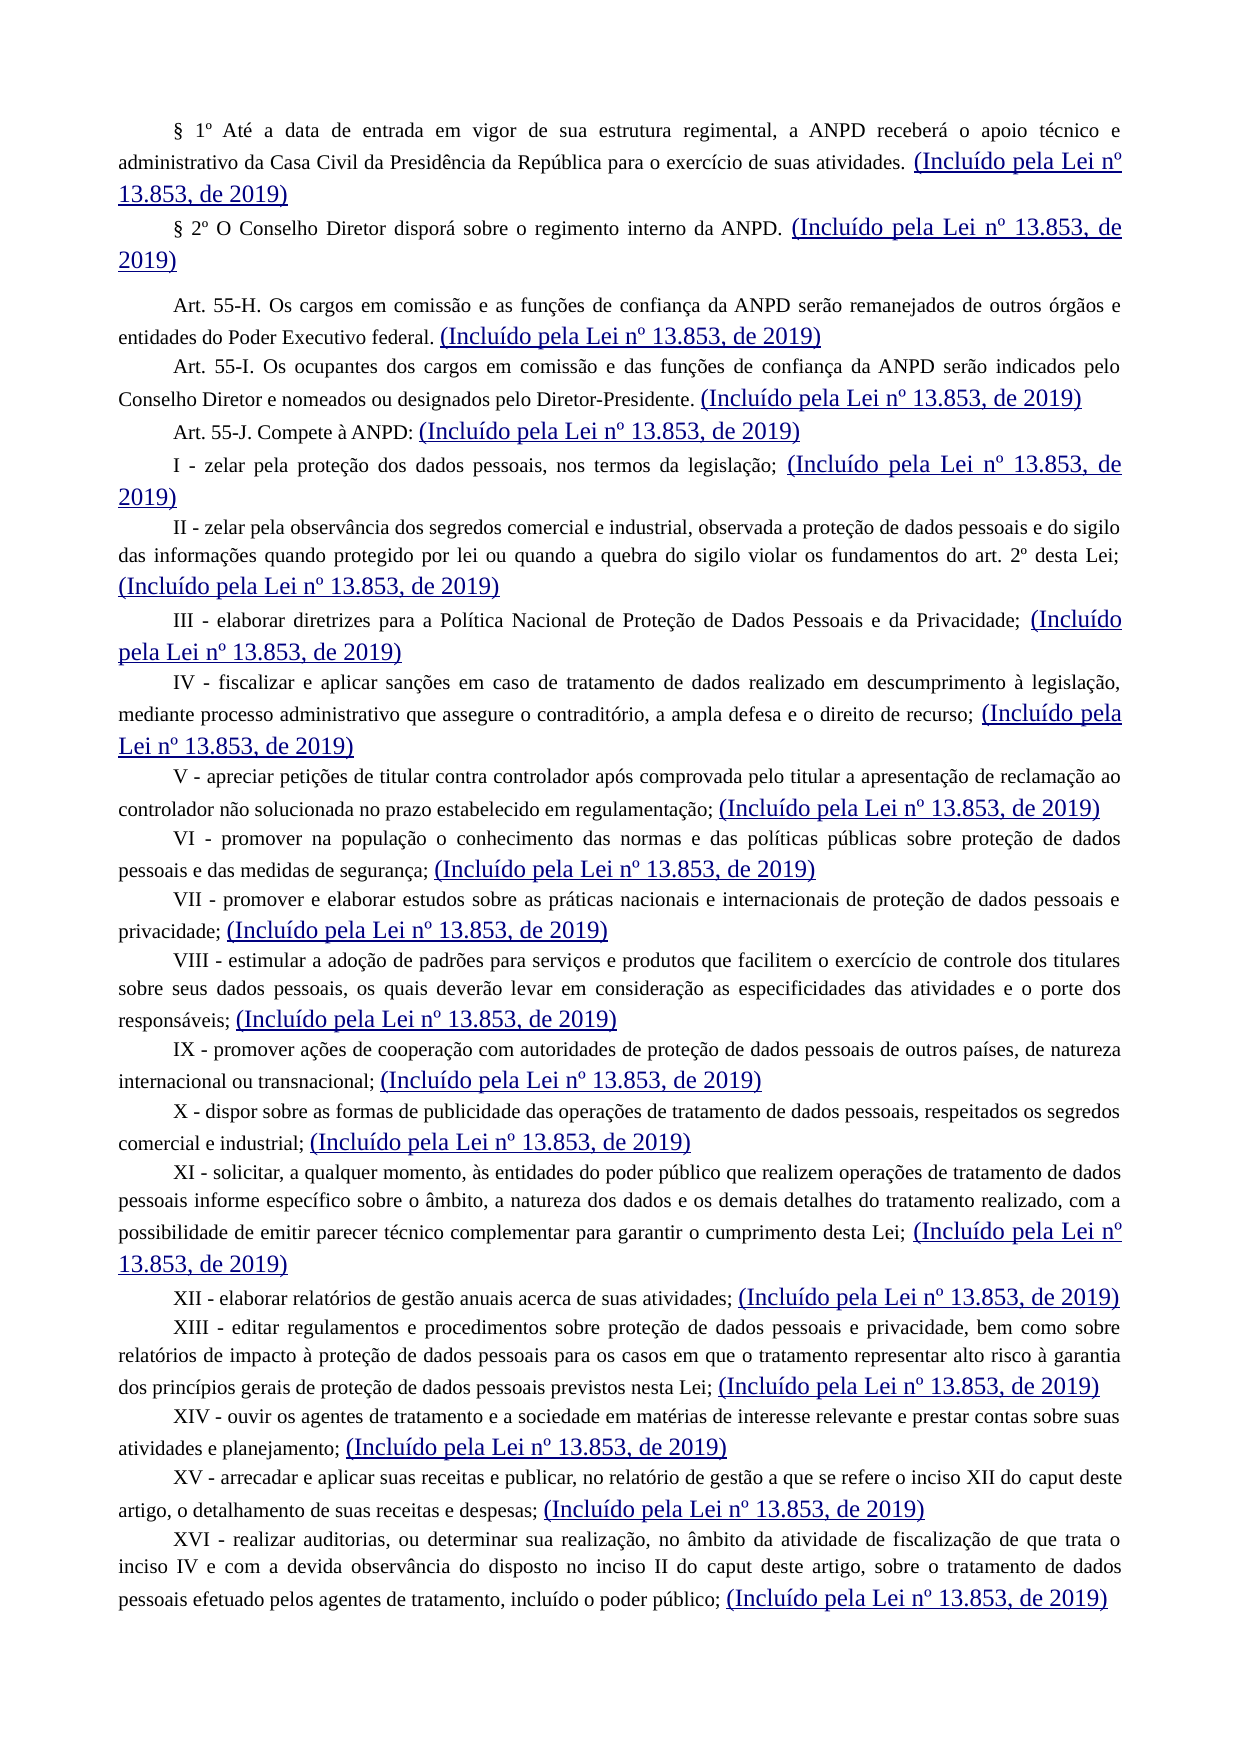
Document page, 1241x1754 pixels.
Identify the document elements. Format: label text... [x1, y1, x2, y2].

text Art. 55-J. Compete à ANPD: (Incluído pela Lei nº 13.853, de 2019) [118, 416, 1122, 444]
text VI - promover na população o conhecimento das normas e das políticas públicas sobre proteção de dados pessoais e das medidas de segurança; (Incluído pela Lei nº 13.853, de 2019) [118, 826, 1122, 883]
text XIV - ouvir os agentes de tratamento e a sociedade em matérias de interesse relevante e prestar contas sobre suas atividades e planejamento; (Incluído pela Lei nº 13.853, de 2019) [118, 1404, 1122, 1461]
text V - apreciar petições de titular contra controlador após comprovada pelo titular a apresentação de reclamação ao controlador não solucionada no prazo estabelecido em regulamentação; (Incluído pela Lei nº 13.853, de 2019) [118, 764, 1122, 821]
text IX - promover ações de cooperação com autoridades de proteção de dados pessoais de outros países, de natureza internacional ou transnacional; (Incluído pela Lei nº 13.853, de 2019) [118, 1037, 1122, 1094]
text VII - promover e elaborar estudos sobre as práticas nacionais e internacionais de proteção de dados pessoais e privacidade; (Incluído pela Lei nº 13.853, de 2019) [118, 887, 1122, 944]
text I - zelar pela proteção dos dados pessoais, nos termos da legislação; (Incluído pela Lei nº 13.853, de 2019) [118, 449, 1122, 511]
text IV - fiscalizar e aplicar sanções em caso de tratamento de dados realizado em descumprimento à legislação, mediante processo administrativo que assegure o contraditório, a ampla defesa e o direito de recurso; (Incluído pela Lei nº 13.853, de 2019) [118, 670, 1122, 760]
text XV - arrecadar e aplicar suas receitas e publicar, no relatório de gestão a que se refere o inciso XII do caput deste artigo, o detalhamento de suas receitas e despesas; (Incluído pela Lei nº 13.853, de 2019) [118, 1465, 1122, 1522]
text Art. 55-I. Os ocupantes dos cargos em comissão e das funções de confiança da ANPD serão indicados pelo Conselho Diretor e nomeados ou designados pelo Diretor-Presidente. (Incluído pela Lei nº 13.853, de 2019) [118, 354, 1122, 412]
text § 1º Até a data de entrada em vigor de sua estrutura regimental, a ANPD receberá o apoio técnico e administrativo da Casa Civil da Presidência da República para o exercício de suas atividades. (Incluído pela Lei nº 13.853, de 2019) [118, 118, 1122, 208]
text III - elaborar diretrizes para a Política Nacional de Proteção de Dados Pessoais e da Privacidade; (Incluído pela Lei nº 13.853, de 2019) [118, 604, 1122, 666]
text II - zelar pela observância dos segredos comercial e industrial, observada a proteção de dados pessoais e do sigilo das informações quando protegido por lei ou quando a quebra do sigilo violar os fundamentos do art. 2º desta Lei; (Incluído pela Lei nº 13.853, de 2019) [118, 515, 1122, 599]
text XI - solicitar, a qualquer momento, às entidades do poder público que realizem operações de tratamento de dados pessoais informe específico sobre o âmbito, a natureza dos dados e os demais detalhes do tratamento realizado, com a possibilidade de emitir parecer técnico complementar para garantir o cumprimento desta Lei; (Incluído pela Lei nº 13.853, de 2019) [118, 1160, 1122, 1278]
text X - dispor sobre as formas de publicidade das operações de tratamento de dados pessoais, respeitados os segredos comercial e industrial; (Incluído pela Lei nº 13.853, de 2019) [118, 1099, 1122, 1156]
text XIII - editar regulamentos e procedimentos sobre proteção de dados pessoais e privacidade, bem como sobre relatórios de impacto à proteção de dados pessoais para os casos em que o tratamento representar alto risco à garantia dos princípios gerais de proteção de dados pessoais previstos nesta Lei; (Incluído pela Lei nº 13.853, de 2019) [118, 1315, 1122, 1400]
text § 2º O Conselho Diretor disporá sobre o regimento interno da ANPD. (Incluído pela Lei nº 13.853, de 2019) [118, 212, 1122, 274]
text XVI - realizar auditorias, ou determinar sua realização, no âmbito da atividade de fiscalização de que trata o inciso IV e com a devida observância do disposto no inciso II do caput deste artigo, sobre o tratamento de dados pessoais efetuado pelos agentes de tratamento, incluído o poder público; (Incluído pela Lei nº 13.853, de 2019) [118, 1527, 1122, 1611]
text VIII - estimular a adoção de padrões para serviços e produtos que facilitem o exercício de controle dos titulares sobre seus dados pessoais, os quais deverão levar em consideração as especificidades das atividades e o porte dos responsáveis; (Incluído pela Lei nº 13.853, de 2019) [118, 948, 1122, 1033]
text Art. 55-H. Os cargos em comissão e as funções de confiança da ANPD serão remanejados de outros órgãos e entidades do Poder Executivo federal. (Incluído pela Lei nº 13.853, de 2019) [118, 293, 1122, 350]
text XII - elaborar relatórios de gestão anuais acerca de suas atividades; (Incluído pela Lei nº 13.853, de 2019) [118, 1282, 1122, 1311]
